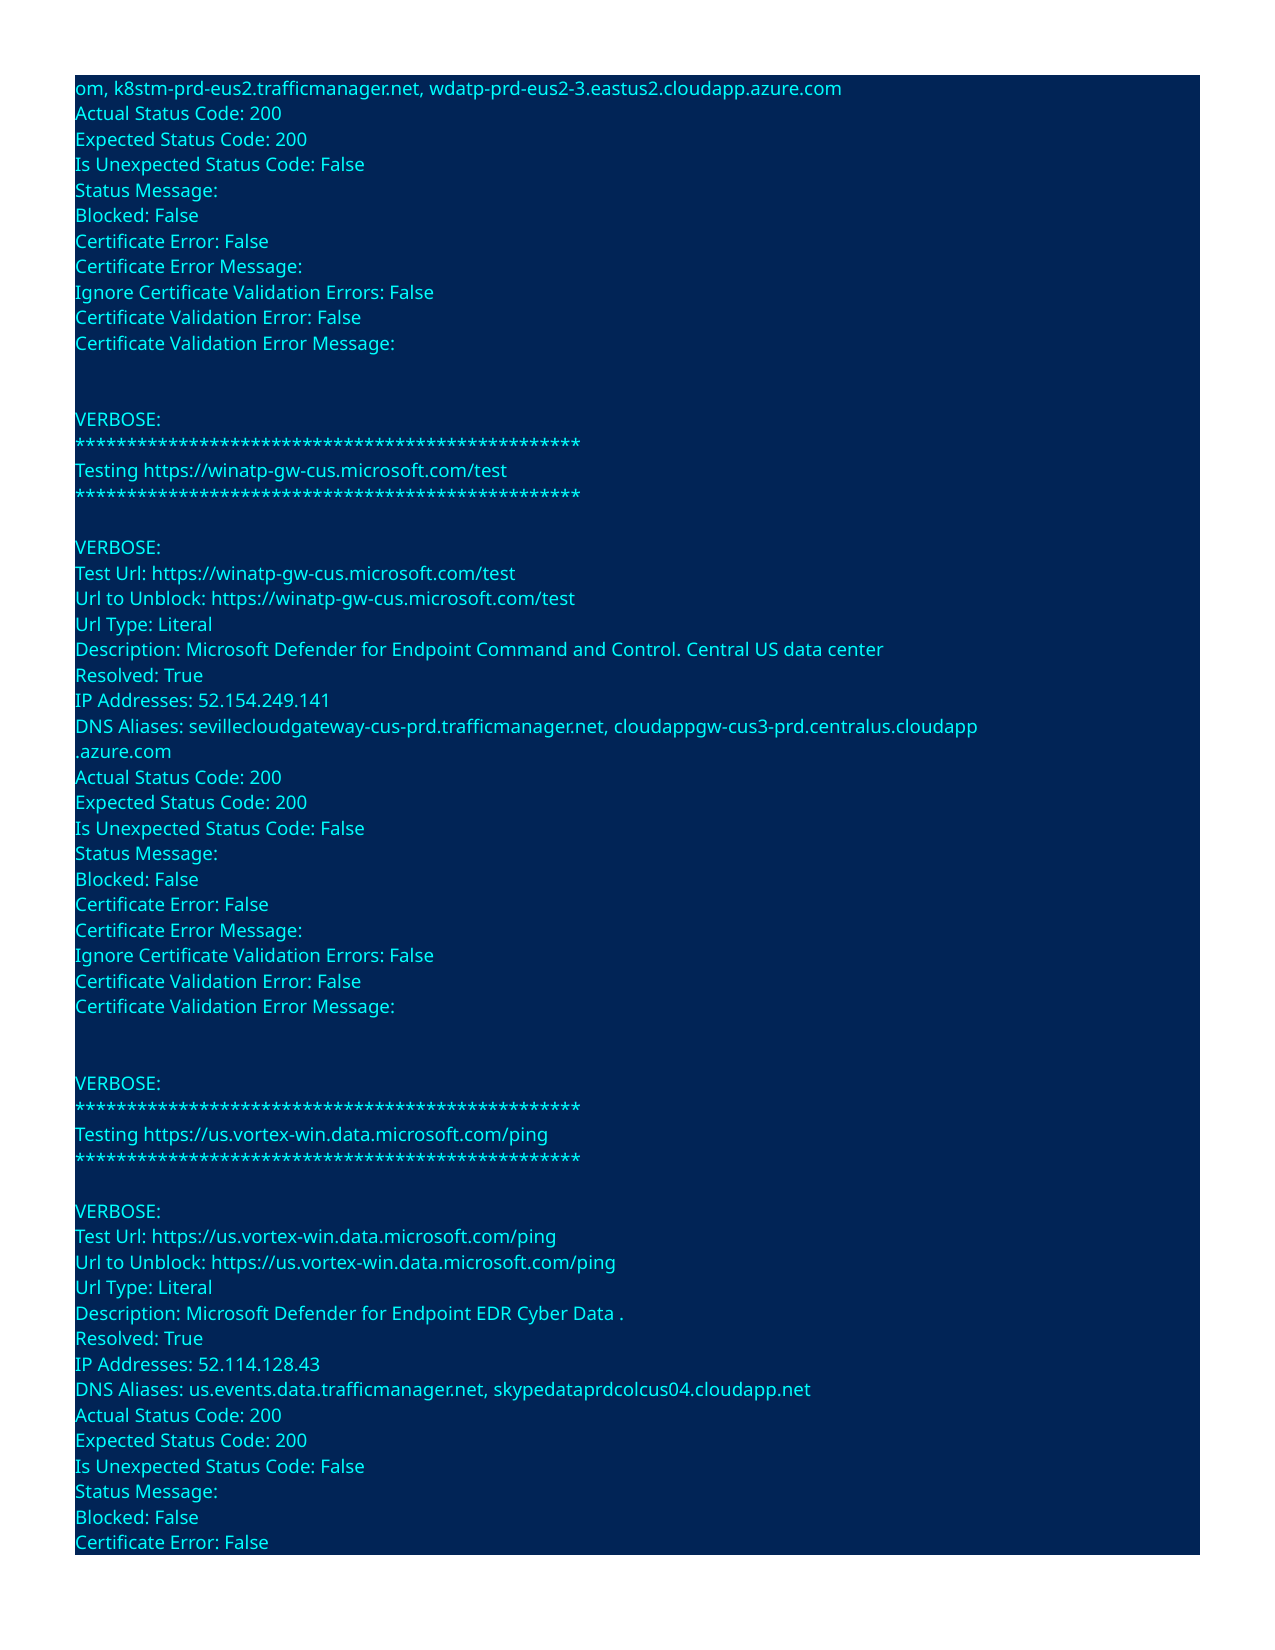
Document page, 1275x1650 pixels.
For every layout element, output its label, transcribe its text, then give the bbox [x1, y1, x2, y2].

text Blocked: False [75, 866, 1200, 892]
text Actual Status Code: 200 [75, 1402, 1200, 1428]
text Is Unexpected Status Code: False [75, 152, 1200, 177]
text Is Unexpected Status Code: False [75, 815, 1200, 841]
text Certificate Validation Error: False [75, 968, 1200, 994]
text Blocked: False [75, 1504, 1200, 1530]
text Url Type: Literal [75, 1274, 1200, 1300]
text Status Message: [75, 1479, 1200, 1504]
text Status Message: [75, 177, 1200, 203]
text Status Message: [75, 841, 1200, 866]
text VERBOSE: [75, 1198, 1200, 1223]
text VERBOSE: [75, 407, 1200, 432]
text .azure.com [75, 738, 1200, 764]
text Url to Unblock: https://winatp-gw-cus.microsoft.com/test [75, 585, 1200, 611]
text Certificate Validation Error: False [75, 305, 1200, 330]
text Description: Microsoft Defender for Endpoint EDR Cyber Data . [75, 1300, 1200, 1326]
text ************************************************* [75, 1147, 1200, 1172]
text Certificate Error: False [75, 228, 1200, 254]
text Testing https://winatp-gw-cus.microsoft.com/test [75, 458, 1200, 483]
text Test Url: https://winatp-gw-cus.microsoft.com/test [75, 560, 1200, 585]
text Actual Status Code: 200 [75, 101, 1200, 126]
text VERBOSE: [75, 1070, 1200, 1096]
text Certificate Error: False [75, 1530, 1200, 1555]
text Certificate Error Message: [75, 917, 1200, 943]
text IP Addresses: 52.154.249.141 [75, 687, 1200, 713]
text Certificate Error Message: [75, 254, 1200, 279]
text Test Url: https://us.vortex-win.data.microsoft.com/ping [75, 1223, 1200, 1249]
text Ignore Certificate Validation Errors: False [75, 279, 1200, 305]
text Testing https://us.vortex-win.data.microsoft.com/ping [75, 1121, 1200, 1147]
text ************************************************* [75, 483, 1200, 509]
text Description: Microsoft Defender for Endpoint Command and Control. Central US data center [75, 636, 1200, 662]
text ************************************************* [75, 1096, 1200, 1121]
text Certificate Validation Error Message: [75, 994, 1200, 1019]
text Url Type: Literal [75, 611, 1200, 636]
text DNS Aliases: sevillecloudgateway-cus-prd.trafficmanager.net, cloudappgw-cus3-prd.centralus.cloudapp [75, 713, 1200, 738]
text om, k8stm-prd-eus2.trafficmanager.net, wdatp-prd-eus2-3.eastus2.cloudapp.azure.com [75, 75, 1200, 101]
text Blocked: False [75, 203, 1200, 228]
text Certificate Validation Error Message: [75, 330, 1200, 356]
text IP Addresses: 52.114.128.43 [75, 1351, 1200, 1377]
text Expected Status Code: 200 [75, 126, 1200, 152]
text DNS Aliases: us.events.data.trafficmanager.net, skypedataprdcolcus04.cloudapp.net [75, 1377, 1200, 1402]
text ************************************************* [75, 432, 1200, 458]
text Expected Status Code: 200 [75, 1428, 1200, 1453]
text Resolved: True [75, 1326, 1200, 1351]
text Url to Unblock: https://us.vortex-win.data.microsoft.com/ping [75, 1249, 1200, 1274]
text Expected Status Code: 200 [75, 789, 1200, 815]
text VERBOSE: [75, 534, 1200, 560]
text Ignore Certificate Validation Errors: False [75, 943, 1200, 968]
text Certificate Error: False [75, 892, 1200, 917]
text Is Unexpected Status Code: False [75, 1453, 1200, 1479]
text Resolved: True [75, 662, 1200, 687]
text Actual Status Code: 200 [75, 764, 1200, 789]
